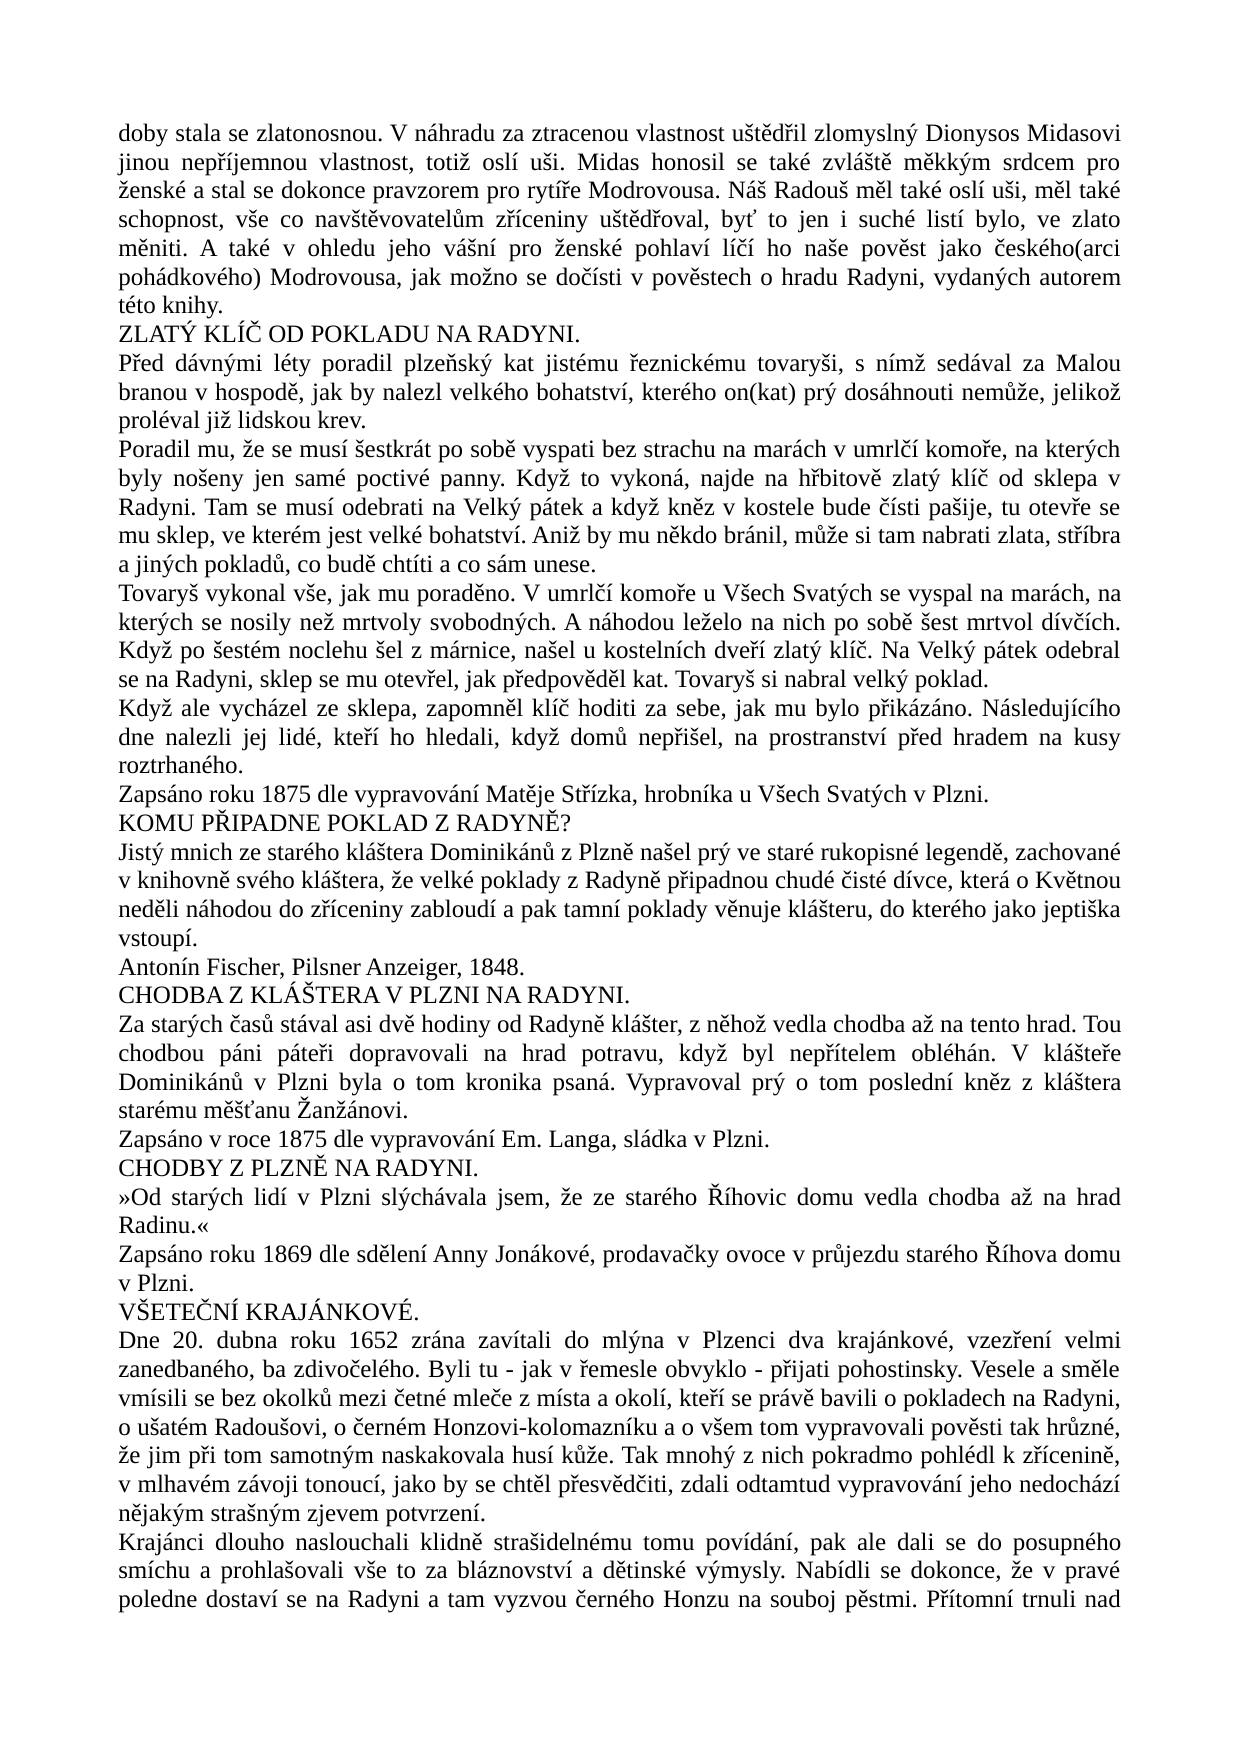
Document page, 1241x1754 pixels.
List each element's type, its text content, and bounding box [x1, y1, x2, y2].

text Poradil mu, že se musí šestkrát po sobě vyspati bez strachu na marách v umrlčí komoře, na kterých byly nošeny jen samé poctivé panny. Když to vykoná, najde na hřbitově zlatý klíč od sklepa v Radyni. Tam se musí odebrati na Velký pátek a když kněz v kostele bude čísti pašije, tu otevře se mu sklep, ve kterém jest velké bohatství. Aniž by mu někdo bránil, může si tam nabrati zlata, stříbra a jiných pokladů, co budě chtíti a co sám unese. [118, 434, 1122, 578]
text Tovaryš vykonal vše, jak mu poraděno. V umrlčí komoře u Všech Svatých se vyspal na marách, na kterých se nosily než mrtvoly svobodných. A náhodou leželo na nich po sobě šest mrtvol dívčích. Když po šestém noclehu šel z márnice, našel u kostelních dveří zlatý klíč. Na Velký pátek odebral se na Radyni, sklep se mu otevřel, jak předpověděl kat. Tovaryš si nabral velký poklad. [118, 578, 1122, 693]
text Před dávnými léty poradil plzeňský kat jistému řeznickému tovaryši, s nímž sedával za Malou branou v hospodě, jak by nalezl velkého bohatství, kterého on(kat) prý dosáhnouti nemůže, jelikož proléval již lidskou krev. [118, 348, 1122, 434]
text Zapsáno roku 1869 dle sdělení Anny Jonákové, prodavačky ovoce v průjezdu starého Říhova domu v Plzni. [118, 1239, 1122, 1297]
text »Od starých lidí v Plzni slýchávala jsem, že ze starého Říhovic domu vedla chodba až na hrad Radinu.« [118, 1182, 1122, 1239]
text Za starých časů stával asi dvě hodiny od Radyně klášter, z něhož vedla chodba až na tento hrad. Tou chodbou páni páteři dopravovali na hrad potravu, když byl nepřítelem obléhán. V klášteře Dominikánů v Plzni byla o tom kronika psaná. Vypravoval prý o tom poslední kněz z kláštera starému měšťanu Žanžánovi. [118, 1009, 1122, 1124]
text Když ale vycházel ze sklepa, zapomněl klíč hoditi za sebe, jak mu bylo přikázáno. Následujícího dne nalezli jej lidé, kteří ho hledali, když domů nepřišel, na prostranství před hradem na kusy roztrhaného. [118, 693, 1122, 779]
text Antonín Fischer, Pilsner Anzeiger, 1848. [118, 952, 1122, 981]
text ZLATÝ KLÍČ OD POKLADU NA RADYNI. [118, 319, 1122, 348]
text Krajánci dlouho naslouchali klidně strašidelnému tomu povídání, pak ale dali se do posupného smíchu a prohlašovali vše to za bláznovství a dětinské výmysly. Nabídli se dokonce, že v pravé poledne dostaví se na Radyni a tam vyzvou černého Honzu na souboj pěstmi. Přítomní trnuli nad [118, 1527, 1122, 1613]
text Zapsáno v roce 1875 dle vypravování Em. Langa, sládka v Plzni. [118, 1124, 1122, 1153]
text Jistý mnich ze starého kláštera Dominikánů z Plzně našel prý ve staré rukopisné legendě, zachované v knihovně svého kláštera, že velké poklady z Radyně připadnou chudé čisté dívce, která o Květnou neděli náhodou do zříceniny zabloudí a pak tamní poklady věnuje klášteru, do kterého jako jeptiška vstoupí. [118, 837, 1122, 952]
text doby stala se zlatonosnou. V náhradu za ztracenou vlastnost uštědřil zlomyslný Dionysos Midasovi jinou nepříjemnou vlastnost, totiž oslí uši. Midas honosil se také zvláště měkkým srdcem pro ženské a stal se dokonce pravzorem pro rytíře Modrovousa. Náš Radouš měl také oslí uši, měl také schopnost, vše co navštěvovatelům zříceniny uštědřoval, byť to jen i suché listí bylo, ve zlato měniti. A také v ohledu jeho vášní pro ženské pohlaví líčí ho naše pověst jako českého(arci pohádkového) Modrovousa, jak možno se dočísti v pověstech o hradu Radyni, vydaných autorem této knihy. [118, 118, 1122, 319]
text KOMU PŘIPADNE POKLAD Z RADYNĚ? [118, 808, 1122, 837]
text Zapsáno roku 1875 dle vypravování Matěje Střízka, hrobníka u Všech Svatých v Plzni. [118, 779, 1122, 808]
text VŠETEČNÍ KRAJÁNKOVÉ. [118, 1297, 1122, 1326]
text CHODBY Z PLZNĚ NA RADYNI. [118, 1153, 1122, 1182]
text CHODBA Z KLÁŠTERA V PLZNI NA RADYNI. [118, 981, 1122, 1009]
text Dne 20. dubna roku 1652 zrána zavítali do mlýna v Plzenci dva krajánkové, vzezření velmi zanedbaného, ba zdivočelého. Byli tu - jak v řemesle obvyklo - přijati pohostinsky. Vesele a směle vmísili se bez okolků mezi četné mleče z místa a okolí, kteří se právě bavili o pokladech na Radyni, o ušatém Radoušovi, o černém Honzovi-kolomazníku a o všem tom vypravovali pověsti tak hrůzné, že jim při tom samotným naskakovala husí kůže. Tak mnohý z nich pokradmo pohlédl k zřícenině, v mlhavém závoji tonoucí, jako by se chtěl přesvědčiti, zdali odtamtud vypravování jeho nedochází nějakým strašným zjevem potvrzení. [118, 1326, 1122, 1527]
